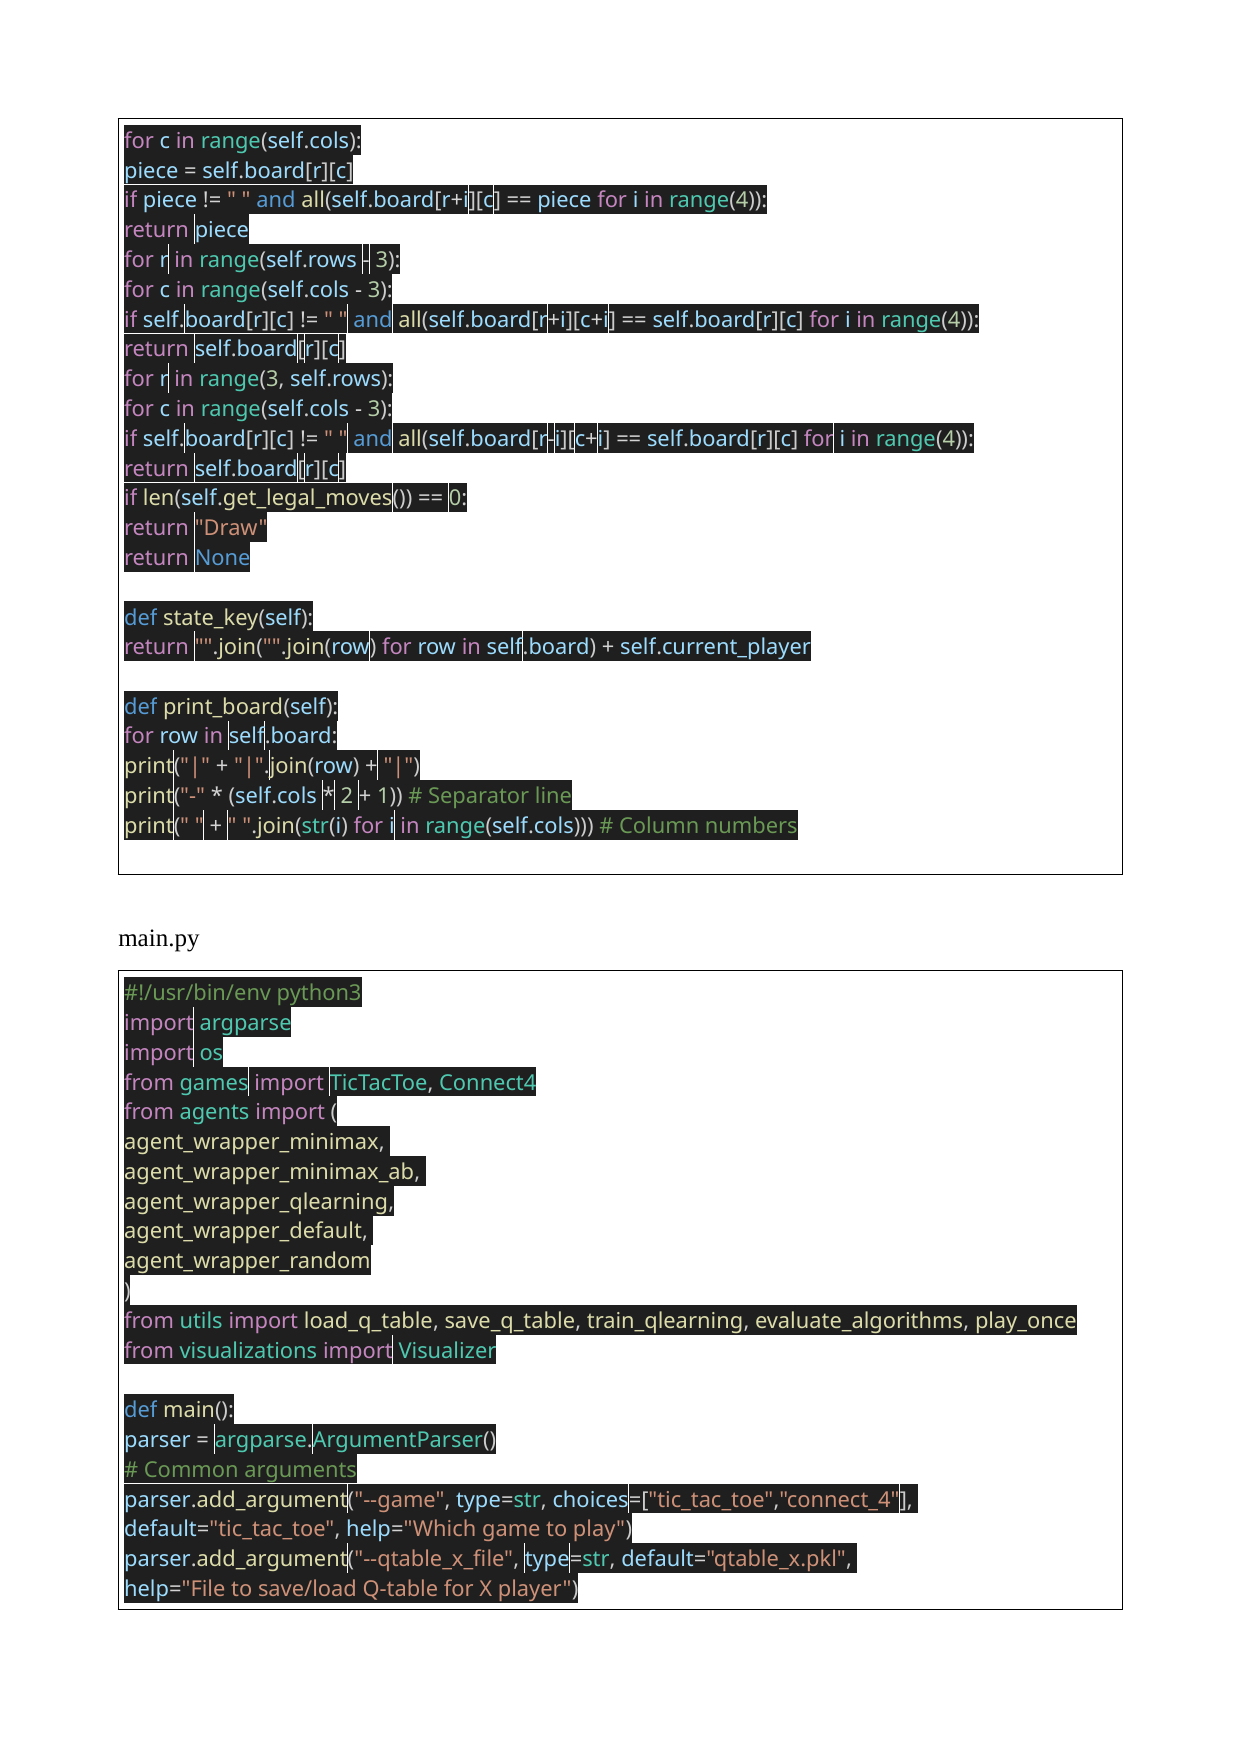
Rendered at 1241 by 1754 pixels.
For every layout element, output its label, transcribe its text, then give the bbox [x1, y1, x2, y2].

text main.py [118, 923, 1122, 952]
table_header for c in range(self.cols): piece = self.board[r][c] if piece != " " and all(self.board[r+i][c] == piece for i in range(4)): return piece for r in range(self.rows - 3): for c in range(self.cols - 3): if self.board[r][c] != " " and all(self.board[r+i][c+i] == self.board[r][c] for i in range(4)): return self.board[r][c] for r in range(3, self.rows): for c in range(self.cols - 3): if self.board[r][c] != " " and all(self.board[r-i][c+i] == self.board[r][c] for i in range(4)): return self.board[r][c] if len(self.get_legal_moves()) == 0: return "Draw" return None def state_key(self): return "".join("".join(row) for row in self.board) + self.current_player def print_board(self): for row in self.board: print("|" + "|".join(row) + "|") print("-" * (self.cols * 2 + 1)) # Separator line print(" " + " ".join(str(i) for i in range(self.cols))) # Column numbers [119, 119, 1122, 874]
table_header #!/usr/bin/env python3 import argparse import os from games import TicTacToe, Connect4 from agents import ( agent_wrapper_minimax, agent_wrapper_minimax_ab, agent_wrapper_qlearning, agent_wrapper_default, agent_wrapper_random ) from utils import load_q_table, save_q_table, train_qlearning, evaluate_algorithms, play_once from visualizations import Visualizer def main(): parser = argparse.ArgumentParser() # Common arguments parser.add_argument("--game", type=str, choices=["tic_tac_toe","connect_4"], default="tic_tac_toe", help="Which game to play") parser.add_argument("--qtable_x_file", type=str, default="qtable_x.pkl", help="File to save/load Q-table for X player") [119, 971, 1122, 1608]
